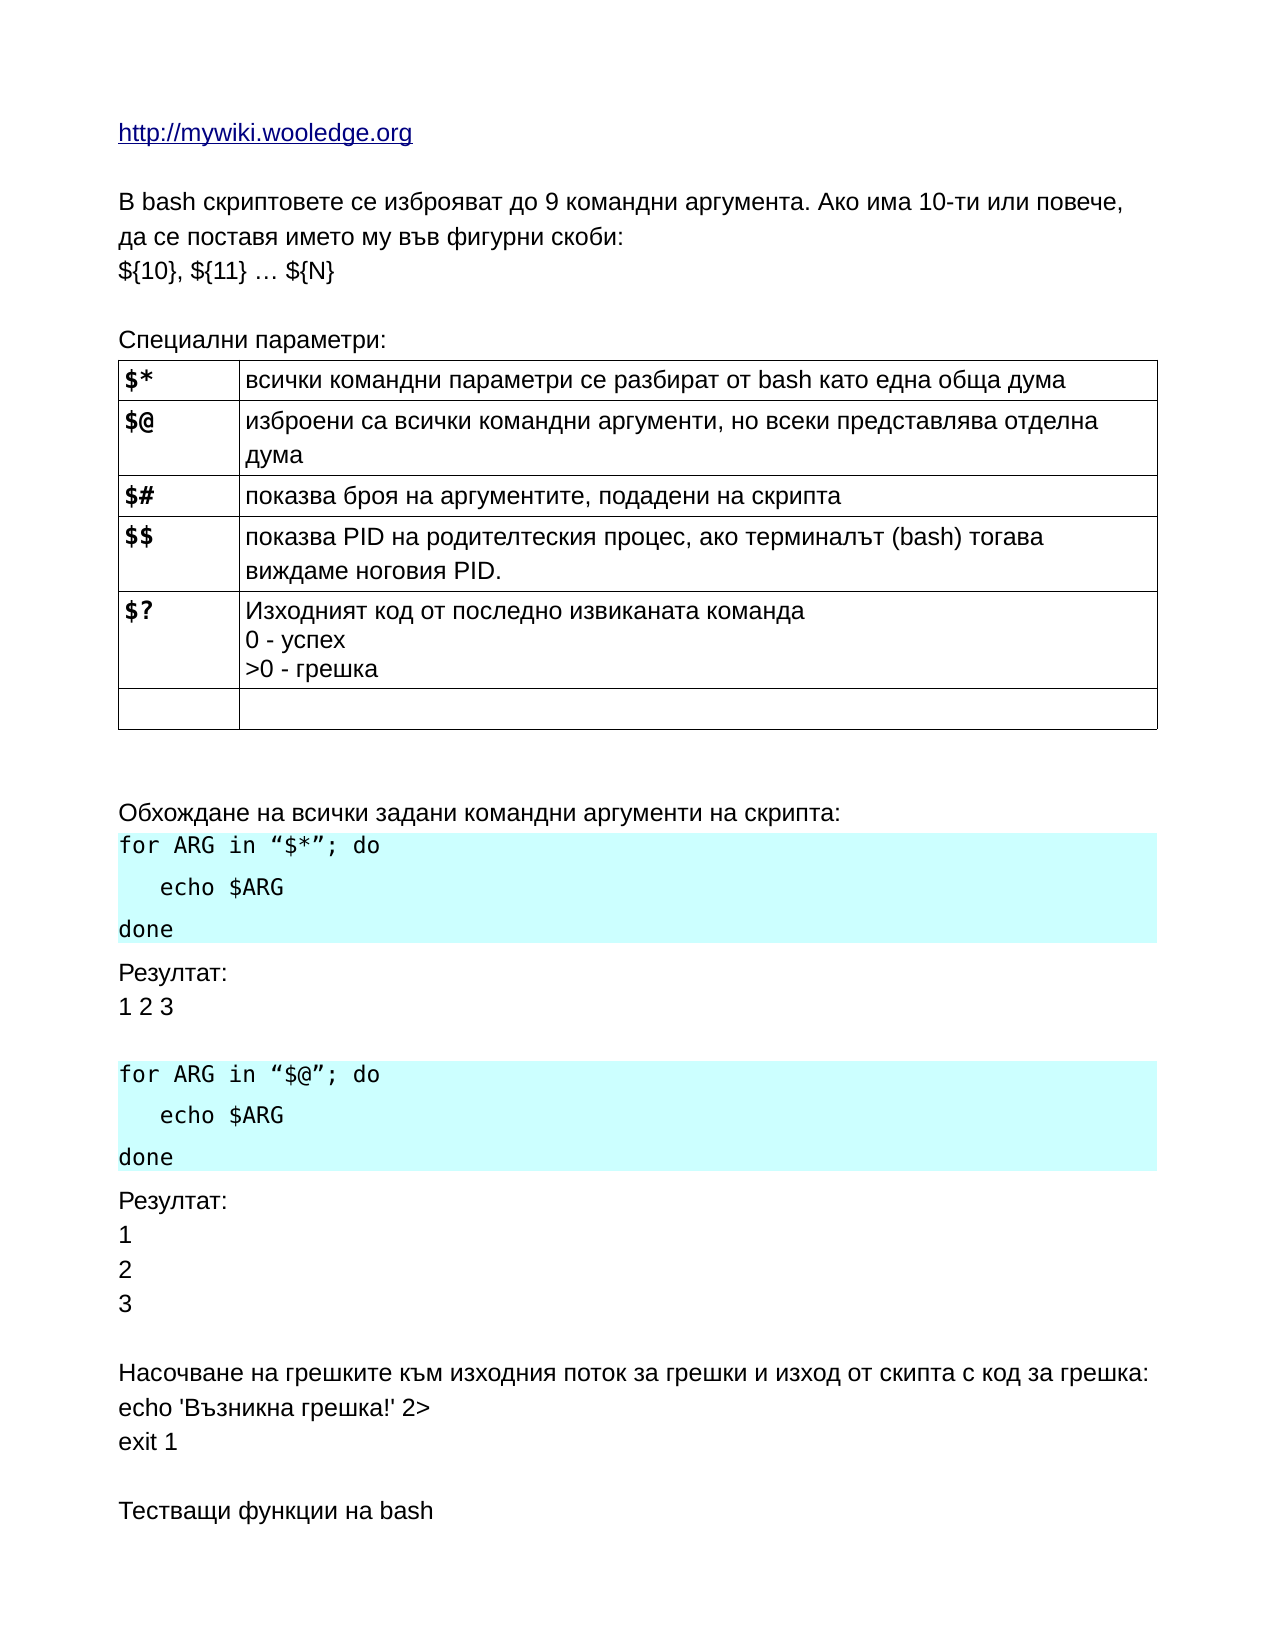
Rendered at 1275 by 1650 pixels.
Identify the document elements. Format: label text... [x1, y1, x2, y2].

table_cell Изходният код от последно извиканата команда 0 - успех >0 - грешка [240, 592, 1157, 688]
table_cell $? [119, 592, 239, 688]
table_cell $# [119, 476, 239, 516]
table_header $* [119, 361, 239, 400]
text Тестващи функции на bash [118, 1496, 1157, 1525]
text for ARG in “$*”; do [118, 833, 1157, 859]
text В bash скриптовете се изброяват до 9 командни аргумента. Ако има 10-ти или повече, да се поставя името му във фигурни скоби: [118, 187, 1157, 250]
table_header всички командни параметри се разбират от bash като една обща дума [240, 361, 1157, 400]
text 2 [118, 1255, 1157, 1284]
text exit 1 [118, 1427, 1157, 1456]
text 1 2 3 [118, 992, 1157, 1021]
text Резултат: [118, 1186, 1157, 1215]
text Обхождане на всички задани командни аргументи на скрипта: [118, 798, 1157, 827]
table_cell [240, 689, 1157, 729]
text 3 [118, 1289, 1157, 1318]
text 1 [118, 1221, 1157, 1249]
text echo $ARG [118, 1103, 1157, 1129]
text echo 'Възникна грешка!' 2> [118, 1393, 1157, 1422]
text ${10}, ${11} … ${N} [118, 256, 1157, 285]
table_cell показва PID на родителтеския процес, ако терминалът (bash) тогава виждаме ноговия PID. [240, 517, 1157, 591]
text Насочване на грешките към изходния поток за грешки и изход от скипта с код за грешка: [118, 1358, 1157, 1387]
text Резултат: [118, 958, 1157, 986]
table_cell $$ [119, 517, 239, 591]
text echo $ARG [118, 874, 1157, 901]
text Специални параметри: [118, 325, 1157, 354]
text done [118, 916, 1157, 943]
table_cell изброени са всички командни аргументи, но всеки представлява отделна дума [240, 401, 1157, 475]
text done [118, 1144, 1157, 1171]
table_cell показва броя на аргументите, подадени на скрипта [240, 476, 1157, 516]
table_cell $@ [119, 401, 239, 475]
text for ARG in “$@”; do [118, 1061, 1157, 1088]
text http://mywiki.wooledge.org [118, 118, 1157, 147]
table_cell [119, 689, 239, 729]
